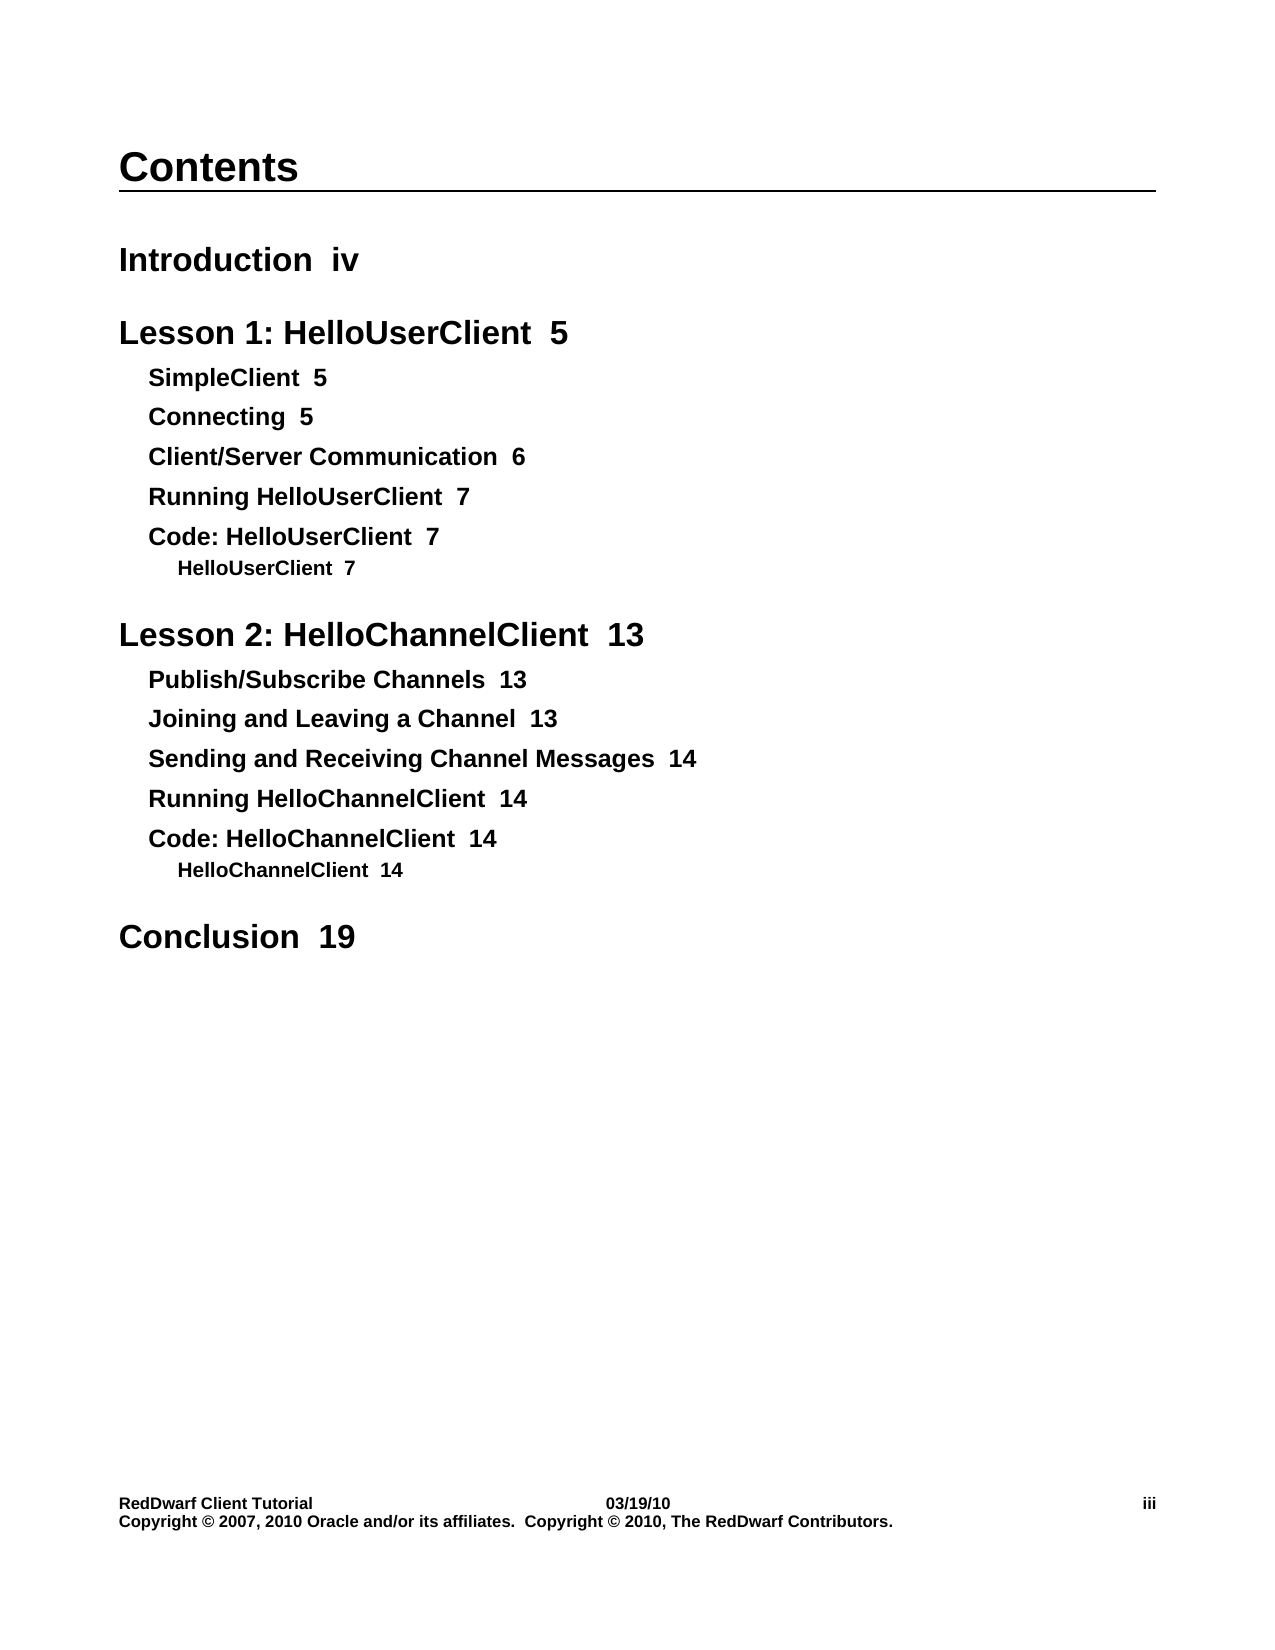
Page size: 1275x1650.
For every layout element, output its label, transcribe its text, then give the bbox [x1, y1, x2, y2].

subtitle Contents [118, 143, 1156, 192]
text Running HelloUserClient 7 [148, 483, 1156, 511]
text Publish/Subscribe Channels 13 [148, 665, 1156, 693]
text Running HelloChannelClient 14 [148, 785, 1156, 813]
text Connecting 5 [148, 403, 1156, 431]
text Code: HelloChannelClient 14 [148, 825, 1156, 853]
text SimpleClient 5 [148, 363, 1156, 391]
text HelloUserClient 7 [177, 557, 1156, 580]
text Lesson 1: HelloUserClient 5 [118, 314, 1156, 351]
text Sending and Receiving Channel Messages 14 [148, 745, 1156, 773]
text Introduction iv [118, 241, 1156, 278]
text Joining and Leaving a Channel 13 [148, 705, 1156, 733]
text Code: HelloUserClient 7 [148, 523, 1156, 551]
text Conclusion 19 [118, 918, 1156, 956]
text Client/Server Communication 6 [148, 443, 1156, 471]
text HelloChannelClient 14 [177, 859, 1156, 882]
text Lesson 2: HelloChannelClient 13 [118, 616, 1156, 653]
